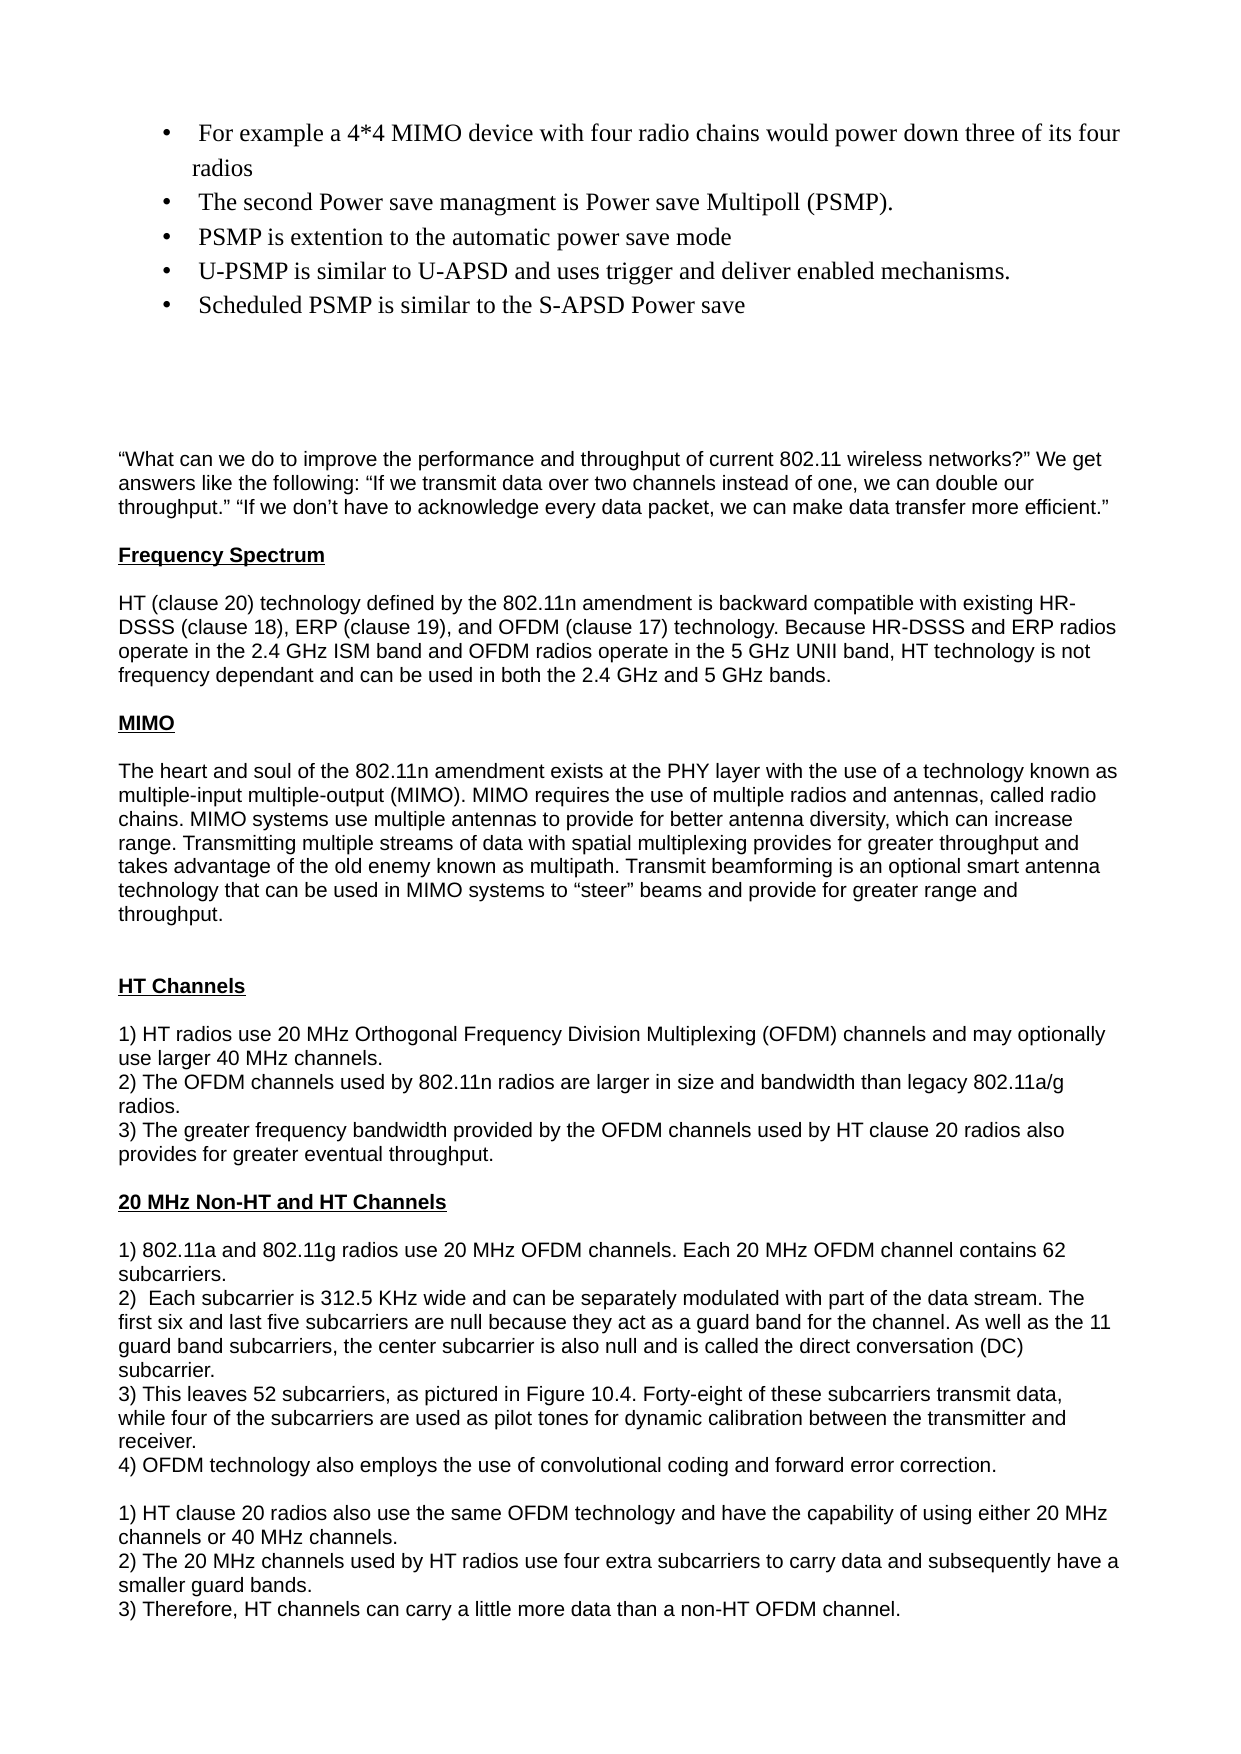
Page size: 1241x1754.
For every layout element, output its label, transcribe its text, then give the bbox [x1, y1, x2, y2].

text 3) The greater frequency bandwidth provided by the OFDM channels used by HT clause 20 radios also provides for greater eventual throughput. [118, 1118, 1122, 1166]
text while four of the subcarriers are used as pilot tones for dynamic calibration between the transmitter and receiver. [118, 1405, 1122, 1453]
text “What can we do to improve the performance and throughput of current 802.11 wireless networks?” We get [118, 447, 1122, 471]
text 3) Therefore, HT channels can carry a little more data than a non-HT OFDM channel. [118, 1597, 1122, 1621]
text The heart and soul of the 802.11n amendment exists at the PHY layer with the use of a technology known as multiple-input multiple-output (MIMO). MIMO requires the use of multiple radios and antennas, called radio chains. MIMO systems use multiple antennas to provide for better antenna diversity, which can increase range. Transmitting multiple streams of data with spatial multiplexing provides for greater throughput and takes advantage of the old enemy known as multipath. Transmit beamforming is an optional smart antenna technology that can be used in MIMO systems to “steer” beams and provide for greater range and throughput. [118, 758, 1122, 926]
text 1) HT clause 20 radios also use the same OFDM technology and have the capability of using either 20 MHz channels or 40 MHz channels. [118, 1501, 1122, 1549]
list Scheduled PSMP is similar to the S-APSD Power save [162, 291, 1122, 319]
text 1) 802.11a and 802.11g radios use 20 MHz OFDM channels. Each 20 MHz OFDM channel contains 62 subcarriers. [118, 1238, 1122, 1286]
text 2) Each subcarrier is 312.5 KHz wide and can be separately modulated with part of the data stream. The first six and last five subcarriers are null because they act as a guard band for the channel. As well as the 11 guard band subcarriers, the center subcarrier is also null and is called the direct conversation (DC) subcarrier. [118, 1286, 1122, 1381]
list For example a 4*4 MIMO device with four radio chains would power down three of its four radios [162, 118, 1122, 181]
text 2) The OFDM channels used by 802.11n radios are larger in size and bandwidth than legacy 802.11a/g radios. [118, 1070, 1122, 1118]
text Frequency Spectrum [118, 543, 1122, 567]
text 2) The 20 MHz channels used by HT radios use four extra subcarriers to carry data and subsequently have a smaller guard bands. [118, 1549, 1122, 1597]
text HT (clause 20) technology defined by the 802.11n amendment is backward compatible with existing HR-DSSS (clause 18), ERP (clause 19), and OFDM (clause 17) technology. Because HR-DSSS and ERP radios operate in the 2.4 GHz ISM band and OFDM radios operate in the 5 GHz UNII band, HT technology is not frequency dependant and can be used in both the 2.4 GHz and 5 GHz bands. [118, 591, 1122, 687]
text 20 MHz Non-HT and HT Channels [118, 1190, 1122, 1214]
text answers like the following: “If we transmit data over two channels instead of one, we can double our throughput.” “If we don’t have to acknowledge every data packet, we can make data transfer more efficient.” [118, 471, 1122, 519]
list PSMP is extention to the automatic power save mode [162, 222, 1122, 250]
text HT Channels [118, 974, 1122, 998]
text 3) This leaves 52 subcarriers, as pictured in Figure 10.4. Forty-eight of these subcarriers transmit data, [118, 1381, 1122, 1405]
text MIMO [118, 711, 1122, 734]
text 4) OFDM technology also employs the use of convolutional coding and forward error correction. [118, 1453, 1122, 1477]
text 1) HT radios use 20 MHz Orthogonal Frequency Division Multiplexing (OFDM) channels and may optionally use larger 40 MHz channels. [118, 1022, 1122, 1070]
list U-PSMP is similar to U-APSD and uses trigger and deliver enabled mechanisms. [162, 256, 1122, 285]
list The second Power save managment is Power save Multipoll (PSMP). [162, 187, 1122, 216]
